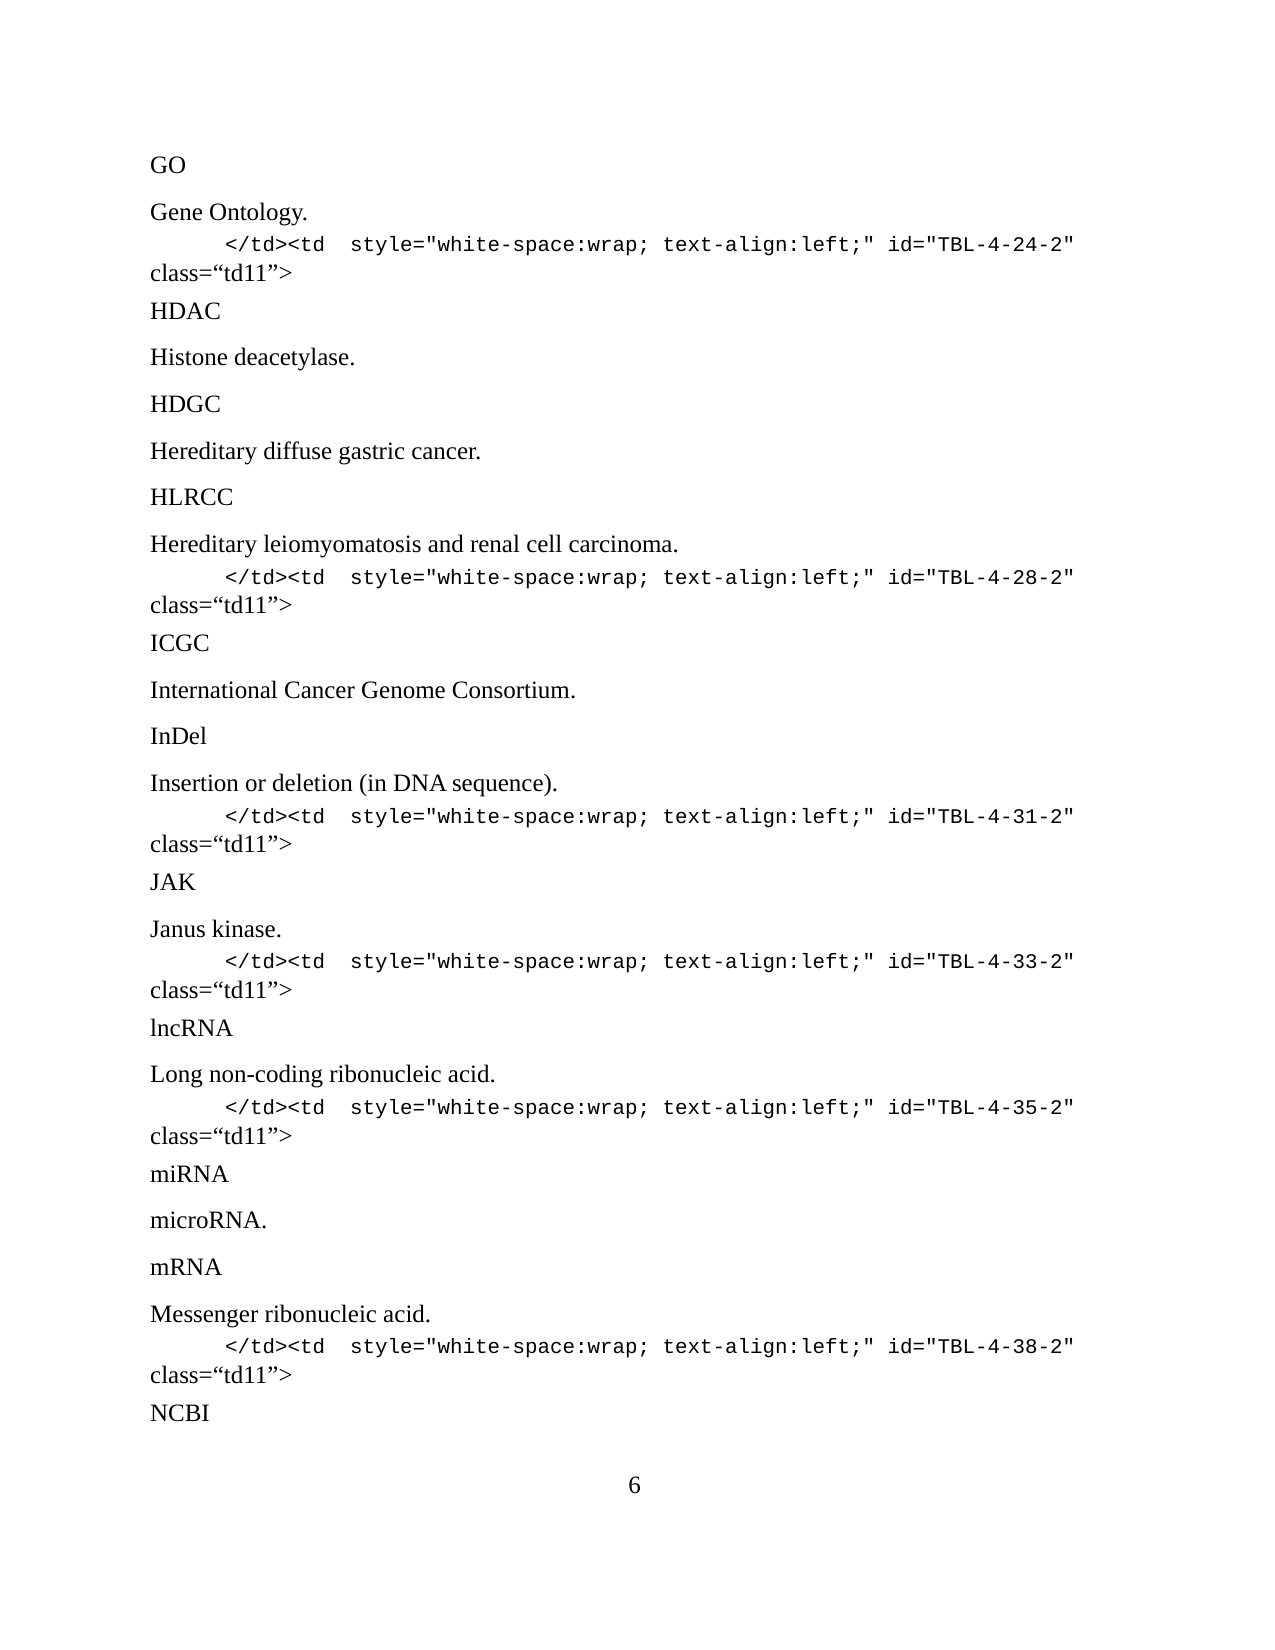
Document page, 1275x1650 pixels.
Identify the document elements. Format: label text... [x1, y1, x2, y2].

text Hereditary diffuse gastric cancer. [150, 436, 1125, 464]
text International Cancer Genome Consortium. [150, 675, 1125, 703]
text Messenger ribonucleic acid. [150, 1299, 1125, 1327]
text class=“td11”> [150, 590, 1125, 619]
text NCBI [150, 1398, 1125, 1426]
text class=“td11”> [150, 1121, 1125, 1150]
text GO [150, 150, 1125, 179]
text </td><td style="white-space:wrap; text-align:left;" id="TBL-4-24-2" [150, 234, 1125, 258]
text Insertion or deletion (in DNA sequence). [150, 768, 1125, 797]
text microRNA. [150, 1205, 1125, 1234]
text Hereditary leiomyomatosis and renal cell carcinoma. [150, 529, 1125, 558]
text class=“td11”> [150, 1360, 1125, 1389]
text class=“td11”> [150, 975, 1125, 1004]
text class=“td11”> [150, 829, 1125, 858]
text HDGC [150, 389, 1125, 418]
text HDAC [150, 296, 1125, 324]
text Histone deacetylase. [150, 342, 1125, 371]
text miRNA [150, 1159, 1125, 1187]
text ICGC [150, 628, 1125, 657]
text HLRCC [150, 482, 1125, 511]
text </td><td style="white-space:wrap; text-align:left;" id="TBL-4-35-2" [150, 1097, 1125, 1121]
text </td><td style="white-space:wrap; text-align:left;" id="TBL-4-38-2" [150, 1336, 1125, 1360]
text InDel [150, 721, 1125, 750]
text </td><td style="white-space:wrap; text-align:left;" id="TBL-4-33-2" [150, 952, 1125, 975]
text JAK [150, 867, 1125, 896]
text Gene Ontology. [150, 197, 1125, 225]
text Long non-coding ribonucleic acid. [150, 1059, 1125, 1088]
text </td><td style="white-space:wrap; text-align:left;" id="TBL-4-31-2" [150, 806, 1125, 829]
text </td><td style="white-space:wrap; text-align:left;" id="TBL-4-28-2" [150, 567, 1125, 590]
text mRNA [150, 1252, 1125, 1281]
text lncRNA [150, 1013, 1125, 1042]
text class=“td11”> [150, 258, 1125, 287]
text Janus kinase. [150, 914, 1125, 943]
